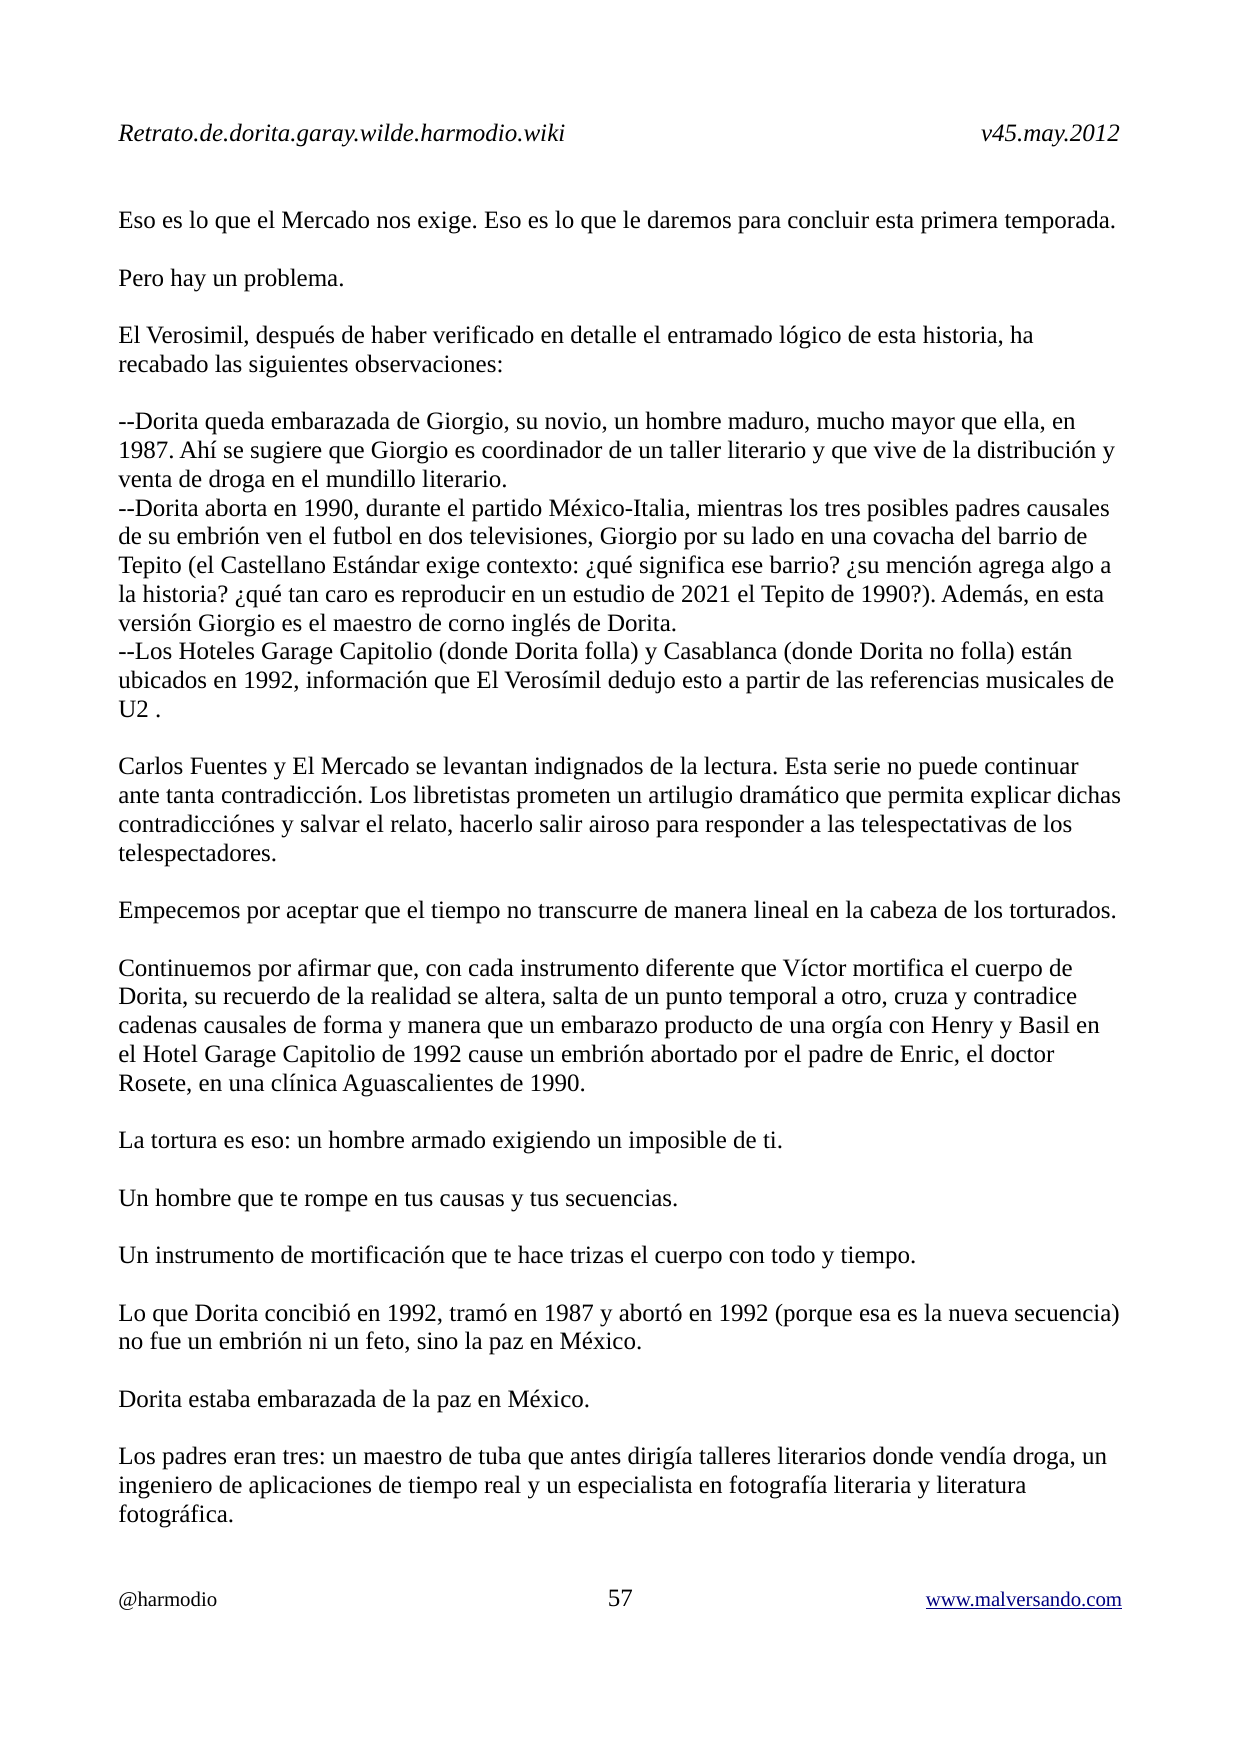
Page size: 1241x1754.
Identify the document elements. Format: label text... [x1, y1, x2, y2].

text --Dorita aborta en 1990, durante el partido México-Italia, mientras los tres posibles padres causales de su embrión ven el futbol en dos televisiones, Giorgio por su lado en una covacha del barrio de Tepito (el Castellano Estándar exige contexto: ¿qué significa ese barrio? ¿su mención agrega algo a la historia? ¿qué tan caro es reproducir en un estudio de 2021 el Tepito de 1990?). Además, en esta versión Giorgio es el maestro de corno inglés de Dorita. [118, 493, 1122, 636]
text Carlos Fuentes y El Mercado se levantan indignados de la lectura. Esta serie no puede continuar ante tanta contradicción. Los libretistas prometen un artilugio dramático que permita explicar dichas contradicciónes y salvar el relato, hacerlo salir airoso para responder a las telespectativas de los telespectadores. [118, 751, 1122, 866]
text Continuemos por afirmar que, con cada instrumento diferente que Víctor mortifica el cuerpo de Dorita, su recuerdo de la realidad se altera, salta de un punto temporal a otro, cruza y contradice cadenas causales de forma y manera que un embarazo producto de una orgía con Henry y Basil en el Hotel Garage Capitolio de 1992 cause un embrión abortado por el padre de Enric, el doctor Rosete, en una clínica Aguascalientes de 1990. [118, 953, 1122, 1096]
text Dorita estaba embarazada de la paz en México. [118, 1384, 1122, 1413]
text Un instrumento de mortificación que te hace trizas el cuerpo con todo y tiempo. [118, 1240, 1122, 1269]
text El Verosimil, después de haber verificado en detalle el entramado lógico de esta historia, ha recabado las siguientes observaciones: [118, 320, 1122, 378]
text Un hombre que te rompe en tus causas y tus secuencias. [118, 1183, 1122, 1211]
text Pero hay un problema. [118, 263, 1122, 291]
text --Dorita queda embarazada de Giorgio, su novio, un hombre maduro, mucho mayor que ella, en 1987. Ahí se sugiere que Giorgio es coordinador de un taller literario y que vive de la distribución y venta de droga en el mundillo literario. [118, 406, 1122, 493]
text --Los Hoteles Garage Capitolio (donde Dorita folla) y Casablanca (donde Dorita no folla) están ubicados en 1992, información que El Verosímil dedujo esto a partir de las referencias musicales de U2 . [118, 636, 1122, 723]
text Empecemos por aceptar que el tiempo no transcurre de manera lineal en la cabeza de los torturados. [118, 895, 1122, 924]
text Los padres eran tres: un maestro de tuba que antes dirigía talleres literarios donde vendía droga, un ingeniero de aplicaciones de tiempo real y un especialista en fotografía literaria y literatura fotográfica. [118, 1441, 1122, 1528]
text Eso es lo que el Mercado nos exige. Eso es lo que le daremos para concluir esta primera temporada. [118, 205, 1122, 234]
text La tortura es eso: un hombre armado exigiendo un imposible de ti. [118, 1125, 1122, 1154]
text Lo que Dorita concibió en 1992, tramó en 1987 y abortó en 1992 (porque esa es la nueva secuencia) no fue un embrión ni un feto, sino la paz en México. [118, 1298, 1122, 1355]
